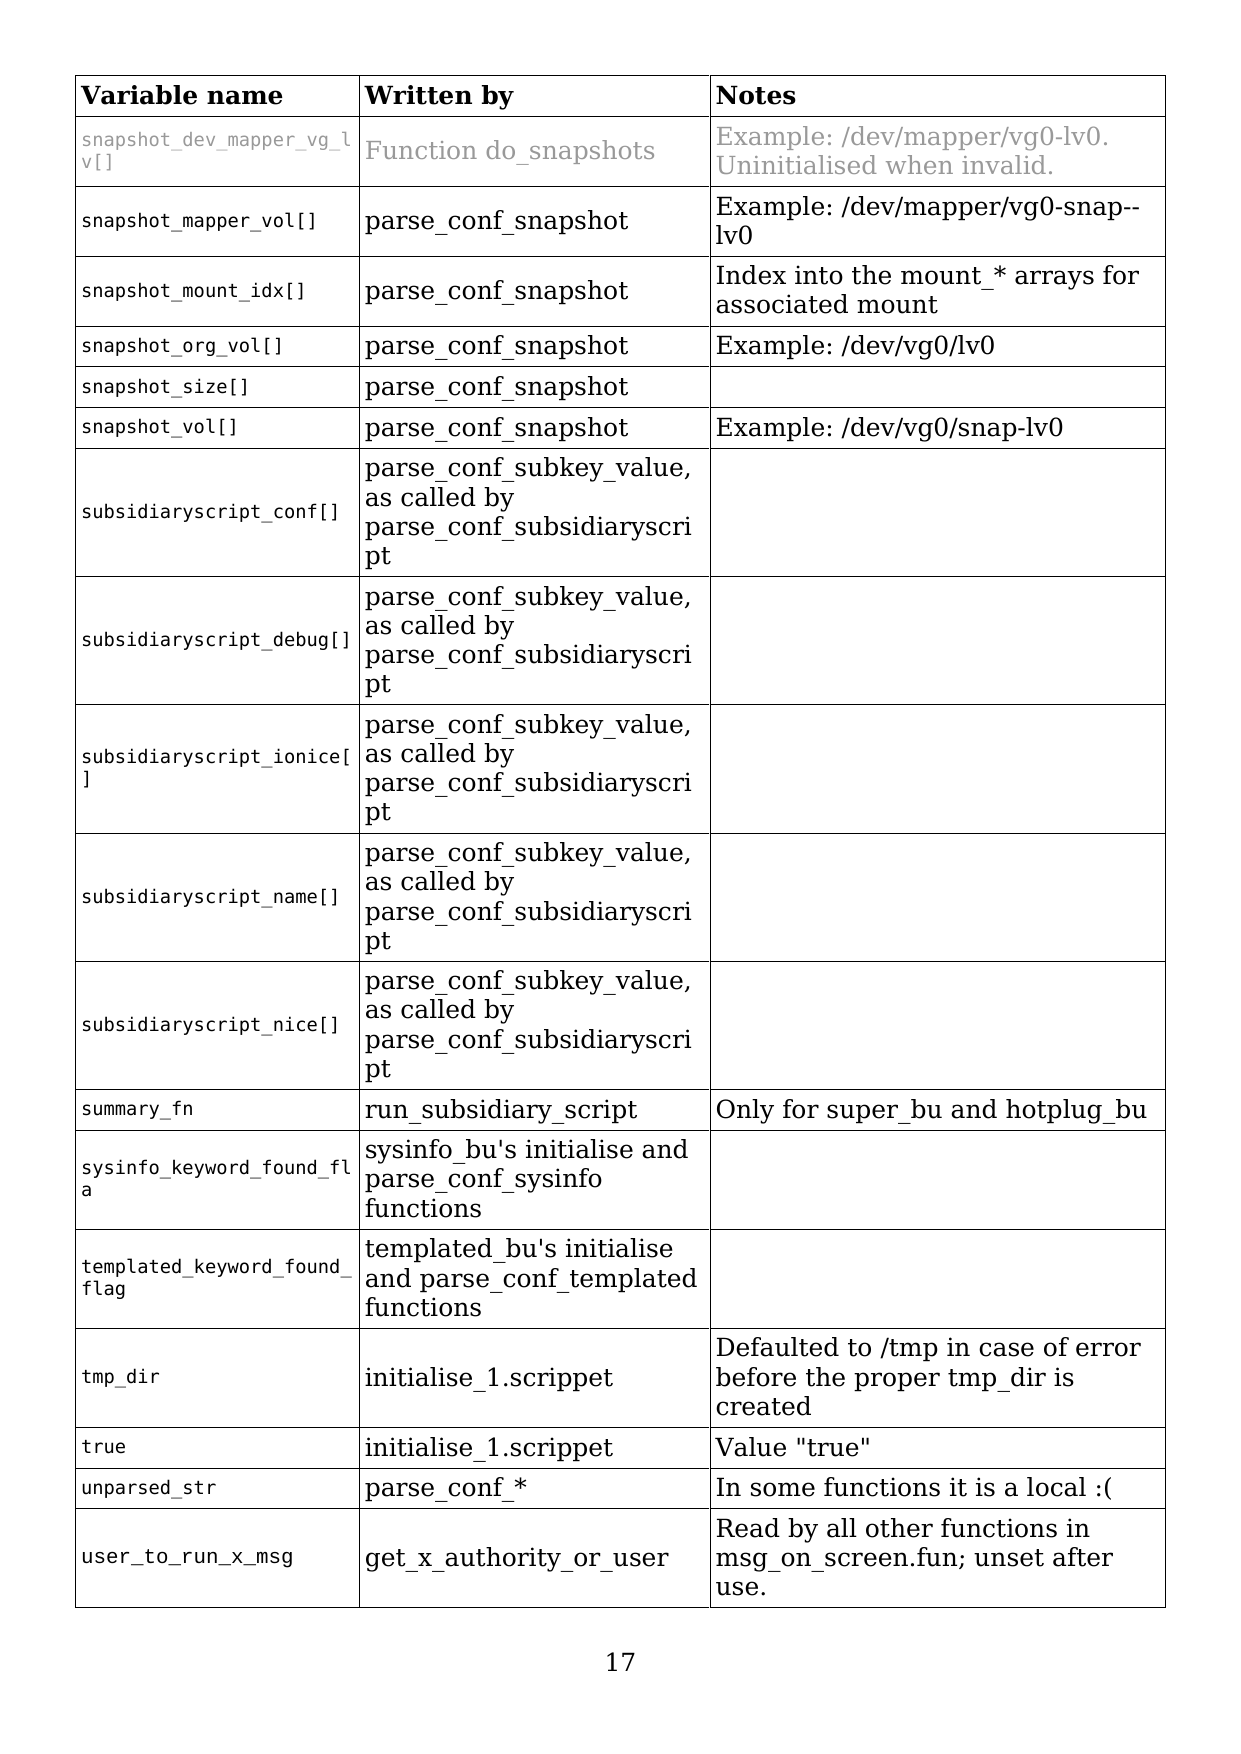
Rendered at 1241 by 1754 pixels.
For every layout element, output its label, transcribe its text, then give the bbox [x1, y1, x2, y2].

table_cell [711, 962, 1165, 1089]
table_cell parse_conf_subkey_value, as called by parse_conf_subsidiaryscript [360, 449, 709, 576]
table_cell summary_fn [76, 1090, 359, 1130]
table_cell snapshot_org_vol[] [76, 327, 359, 366]
table_cell user_to_run_x_msg [76, 1509, 359, 1607]
table_cell Index into the mount_* arrays for associated mount [711, 257, 1165, 326]
table_cell snapshot_mapper_vol[] [76, 187, 359, 256]
table_cell Read by all other functions in msg_on_screen.fun; unset after use. [711, 1509, 1165, 1607]
table_cell parse_conf_snapshot [360, 257, 709, 326]
table_cell tmp_dir [76, 1329, 359, 1427]
table_cell parse_conf_subkey_value, as called by parse_conf_subsidiaryscript [360, 962, 709, 1089]
table_cell [711, 834, 1165, 961]
table_cell parse_conf_subkey_value, as called by parse_conf_subsidiaryscript [360, 705, 709, 833]
table_cell templated_bu's initialise and parse_conf_templated functions [360, 1230, 709, 1328]
table_cell In some functions it is a local :( [711, 1469, 1165, 1508]
table_cell parse_conf_snapshot [360, 327, 709, 366]
table_cell subsidiaryscript_name[] [76, 834, 359, 961]
table_cell subsidiaryscript_conf[] [76, 449, 359, 576]
table_cell [711, 367, 1165, 407]
table_cell snapshot_dev_mapper_vg_lv[] [76, 117, 359, 186]
table_cell [711, 1131, 1165, 1229]
table_cell run_subsidiary_script [360, 1090, 709, 1130]
table_cell get_x_authority_or_user [360, 1509, 709, 1607]
table_cell parse_conf_subkey_value, as called by parse_conf_subsidiaryscript [360, 577, 709, 704]
table_cell initialise_1.scrippet [360, 1428, 709, 1468]
table_cell Example: /dev/mapper/vg0-lv0. Uninitialised when invalid. [711, 117, 1165, 186]
table_cell subsidiaryscript_nice[] [76, 962, 359, 1089]
table_cell sysinfo_bu's initialise and parse_conf_sysinfo functions [360, 1131, 709, 1229]
table_cell Only for super_bu and hotplug_bu [711, 1090, 1165, 1130]
table_cell snapshot_size[] [76, 367, 359, 407]
table_cell snapshot_vol[] [76, 408, 359, 448]
table_header Variable name [76, 76, 359, 116]
table_cell true [76, 1428, 359, 1468]
table_cell parse_conf_* [360, 1469, 709, 1508]
table_cell Example: /dev/vg0/lv0 [711, 327, 1165, 366]
table_cell Value "true" [711, 1428, 1165, 1468]
table_header Notes [711, 76, 1165, 116]
table_cell unparsed_str [76, 1469, 359, 1508]
table_cell parse_conf_snapshot [360, 408, 709, 448]
table_cell sysinfo_keyword_found_fla [76, 1131, 359, 1229]
table_cell templated_keyword_found_flag [76, 1230, 359, 1328]
table_cell snapshot_mount_idx[] [76, 257, 359, 326]
table_cell subsidiaryscript_debug[] [76, 577, 359, 704]
table_cell parse_conf_snapshot [360, 367, 709, 407]
table_cell parse_conf_subkey_value, as called by parse_conf_subsidiaryscript [360, 834, 709, 961]
table_cell [711, 577, 1165, 704]
table_cell initialise_1.scrippet [360, 1329, 709, 1427]
table_cell [711, 1230, 1165, 1328]
table_cell Function do_snapshots [360, 117, 709, 186]
table_header Written by [360, 76, 709, 116]
table_cell Example: /dev/vg0/snap-lv0 [711, 408, 1165, 448]
table_cell Defaulted to /tmp in case of error before the proper tmp_dir is created [711, 1329, 1165, 1427]
table_cell parse_conf_snapshot [360, 187, 709, 256]
table_cell [711, 449, 1165, 576]
table_cell [711, 705, 1165, 833]
table_cell subsidiaryscript_ionice[] [76, 705, 359, 833]
table_cell Example: /dev/mapper/vg0-snap--lv0 [711, 187, 1165, 256]
